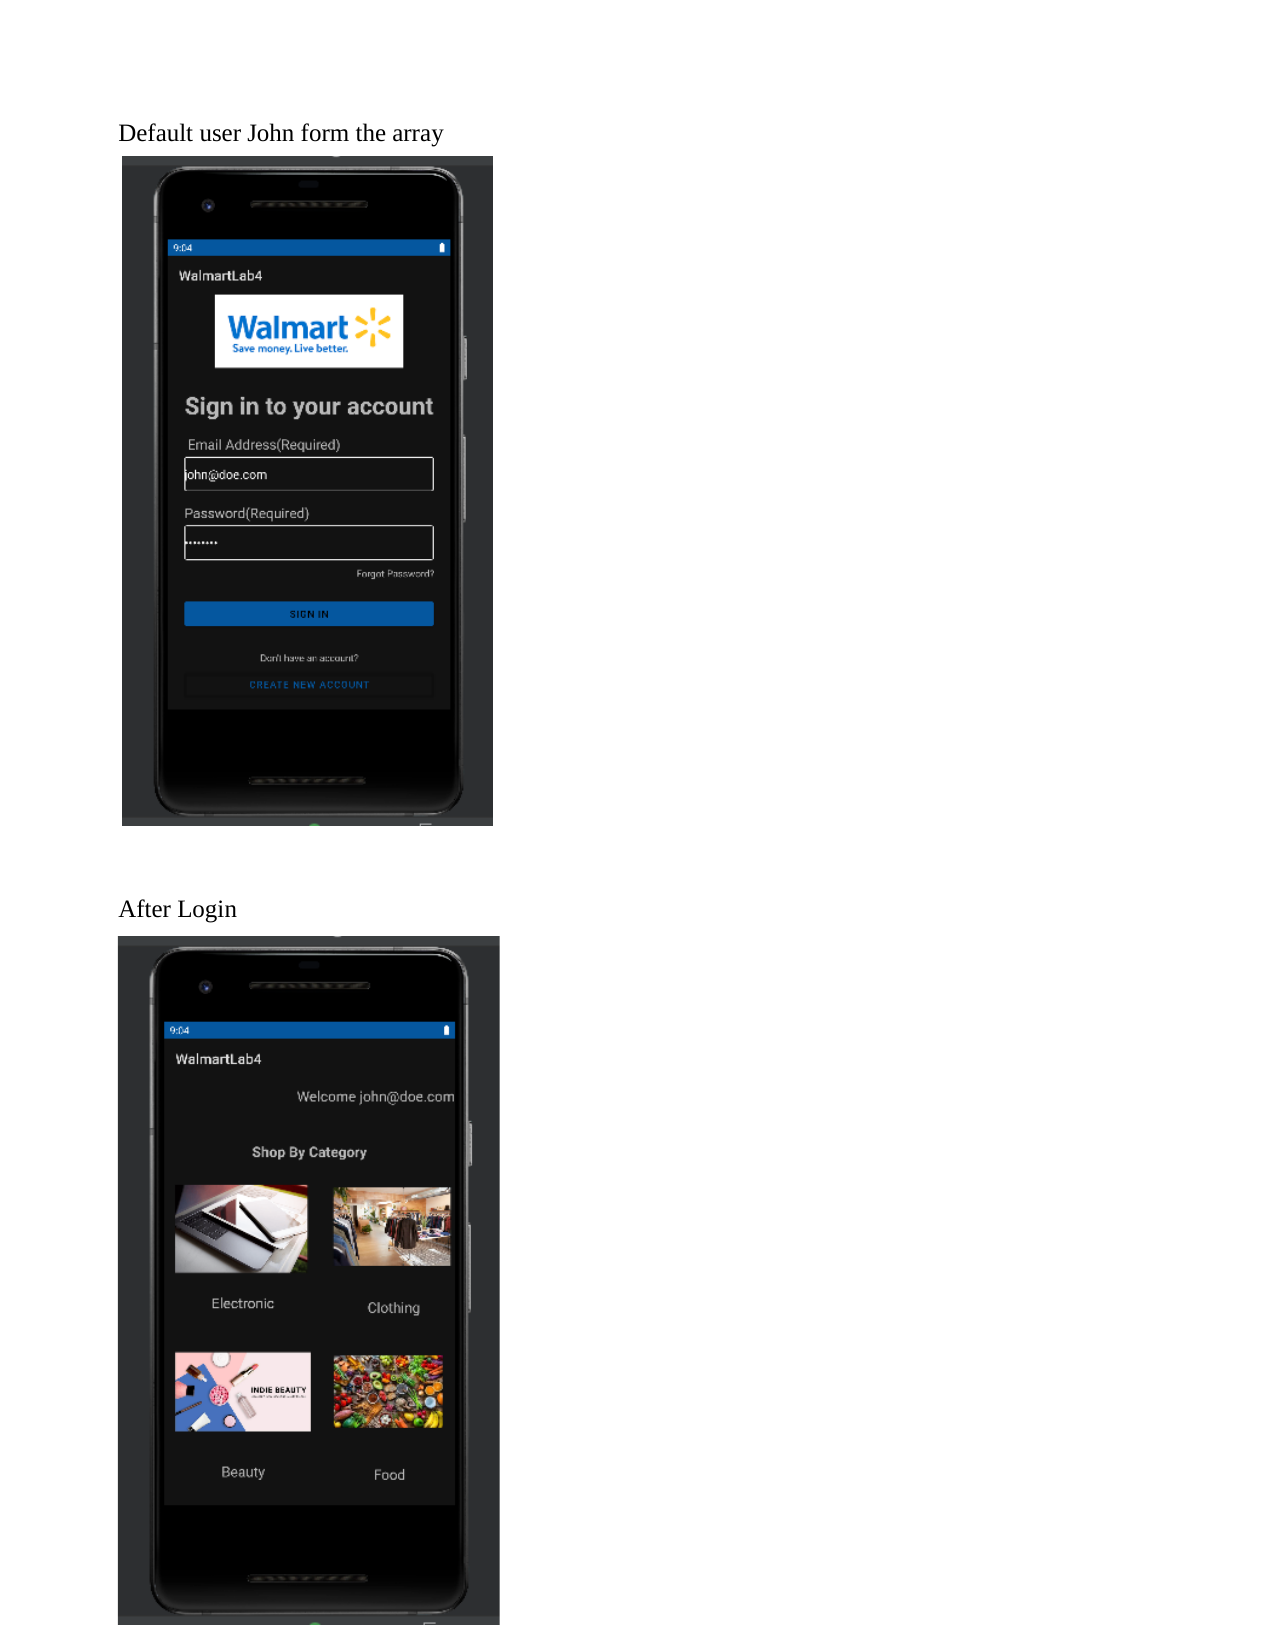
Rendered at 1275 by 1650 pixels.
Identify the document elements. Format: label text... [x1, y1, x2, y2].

text After Login [118, 894, 1157, 923]
picture [122, 156, 493, 826]
picture [117, 936, 500, 1625]
text Default user John form the array [118, 118, 1157, 147]
